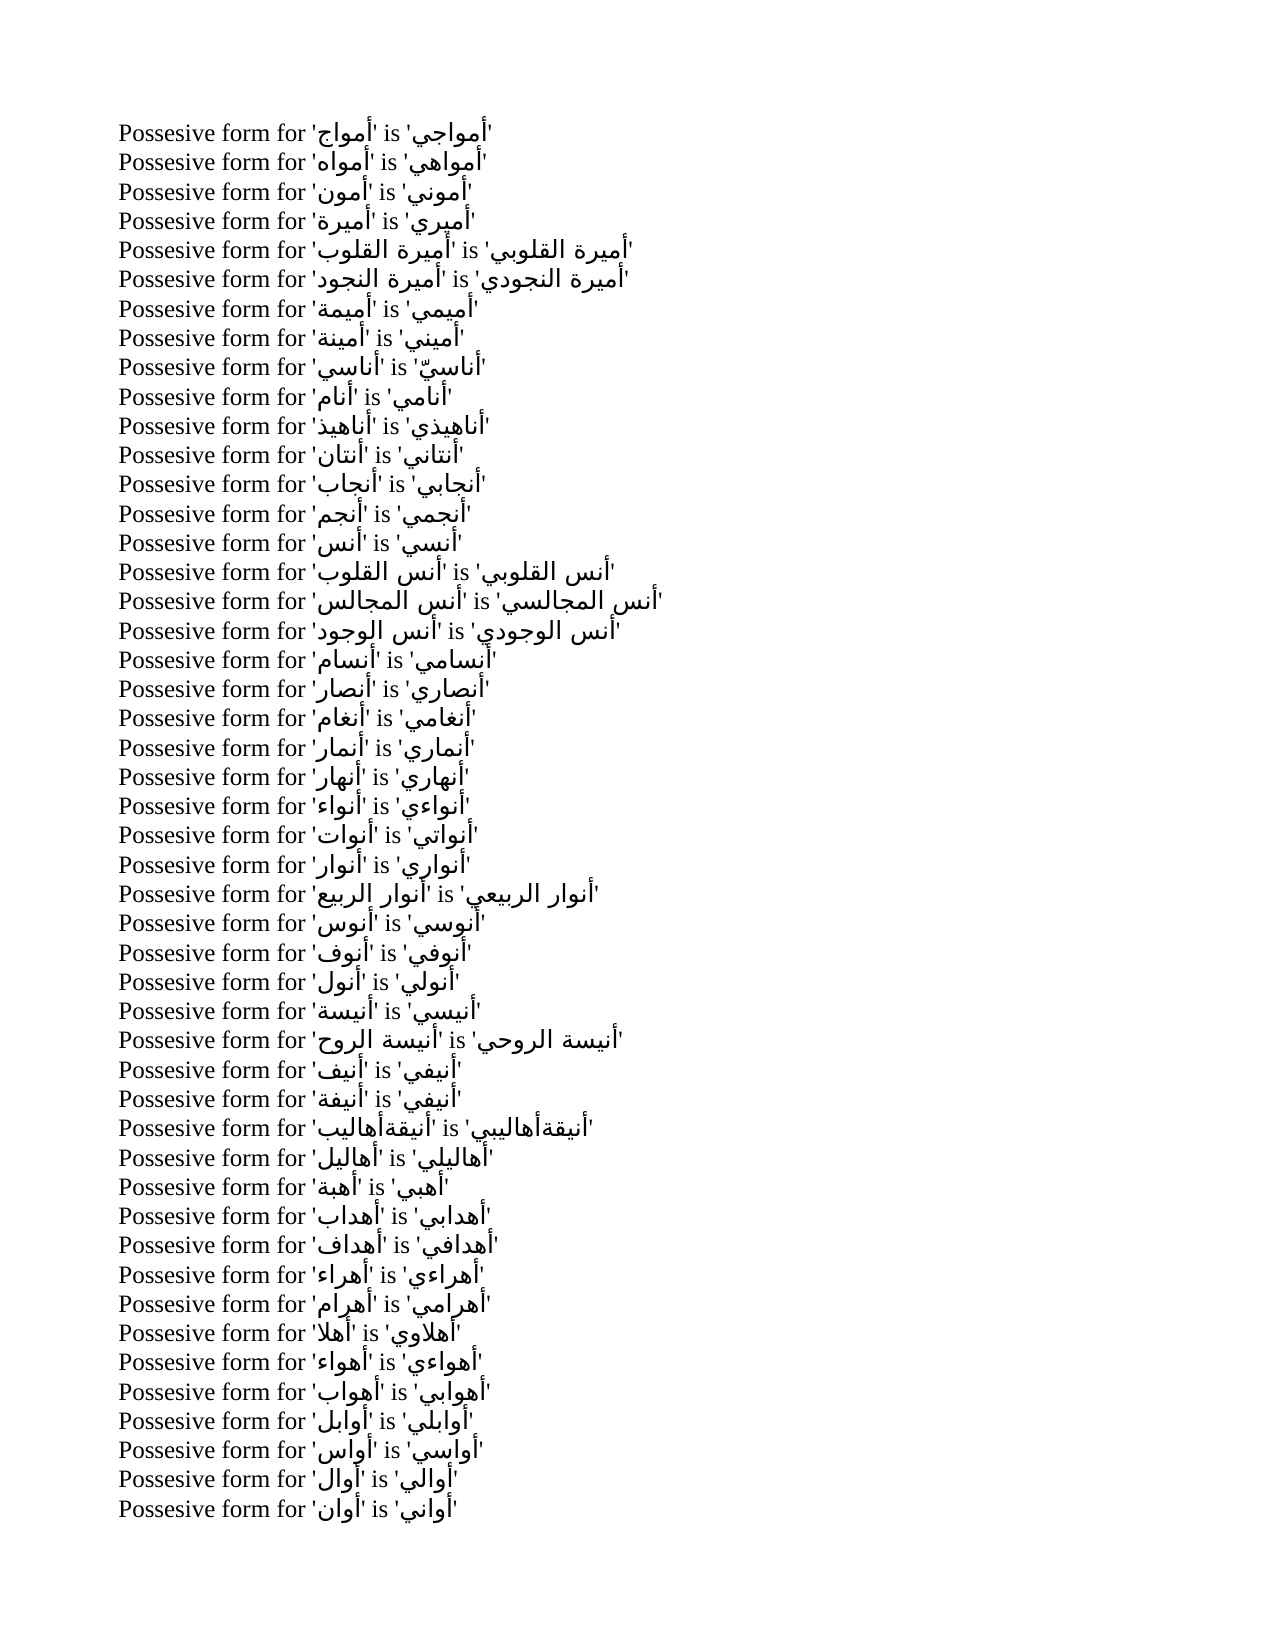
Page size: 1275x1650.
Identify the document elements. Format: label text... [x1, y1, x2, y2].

text Possesive form for 'أنصار' is 'أنصاري' [118, 674, 1157, 703]
text Possesive form for 'أمون' is 'أموني' [118, 177, 1157, 206]
text Possesive form for 'أمينة' is 'أميني' [118, 323, 1157, 352]
text Possesive form for 'أنوات' is 'أنواتي' [118, 821, 1157, 850]
text Possesive form for 'أهراء' is 'أهراءي' [118, 1260, 1157, 1289]
text Possesive form for 'أنام' is 'أنامي' [118, 382, 1157, 411]
text Possesive form for 'أهداب' is 'أهدابي' [118, 1201, 1157, 1230]
text Possesive form for 'أنيف' is 'أنيفي' [118, 1055, 1157, 1084]
text Possesive form for 'أناهيذ' is 'أناهيذي' [118, 411, 1157, 440]
text Possesive form for 'أنهار' is 'أنهاري' [118, 762, 1157, 791]
text Possesive form for 'أهاليل' is 'أهاليلي' [118, 1143, 1157, 1172]
text Possesive form for 'أناسي' is 'أناسيّ' [118, 352, 1157, 382]
text Possesive form for 'أنيسة' is 'أنيسي' [118, 996, 1157, 1026]
text Possesive form for 'أهواء' is 'أهواءي' [118, 1347, 1157, 1377]
text Possesive form for 'أهبة' is 'أهبي' [118, 1172, 1157, 1201]
text Possesive form for 'أهلا' is 'أهلاوي' [118, 1318, 1157, 1347]
text Possesive form for 'أنوس' is 'أنوسي' [118, 908, 1157, 938]
text Possesive form for 'أنجم' is 'أنجمي' [118, 499, 1157, 528]
text Possesive form for 'أنس المجالس' is 'أنس المجالسي' [118, 586, 1157, 616]
text Possesive form for 'أنمار' is 'أنماري' [118, 733, 1157, 762]
text Possesive form for 'أهداف' is 'أهدافي' [118, 1230, 1157, 1260]
text Possesive form for 'أمواه' is 'أمواهي' [118, 147, 1157, 177]
text Possesive form for 'أميرة' is 'أميري' [118, 206, 1157, 235]
text Possesive form for 'أوان' is 'أواني' [118, 1494, 1157, 1523]
text Possesive form for 'أنوار' is 'أنواري' [118, 850, 1157, 879]
text Possesive form for 'أميمة' is 'أميمي' [118, 294, 1157, 323]
text Possesive form for 'أنيسة الروح' is 'أنيسة الروحي' [118, 1026, 1157, 1055]
text Possesive form for 'أنجاب' is 'أنجابي' [118, 469, 1157, 499]
text Possesive form for 'أواس' is 'أواسي' [118, 1435, 1157, 1464]
text Possesive form for 'أنس القلوب' is 'أنس القلوبي' [118, 557, 1157, 586]
text Possesive form for 'أهرام' is 'أهرامي' [118, 1289, 1157, 1318]
text Possesive form for 'أنوف' is 'أنوفي' [118, 938, 1157, 967]
text Possesive form for 'أوال' is 'أوالي' [118, 1464, 1157, 1494]
text Possesive form for 'أنيقةأهاليب' is 'أنيقةأهاليبي' [118, 1113, 1157, 1143]
text Possesive form for 'أنغام' is 'أنغامي' [118, 703, 1157, 733]
text Possesive form for 'أنول' is 'أنولي' [118, 967, 1157, 996]
text Possesive form for 'أهواب' is 'أهوابي' [118, 1377, 1157, 1406]
text Possesive form for 'أمواج' is 'أمواجي' [118, 118, 1157, 147]
text Possesive form for 'أنيفة' is 'أنيفي' [118, 1084, 1157, 1113]
text Possesive form for 'أميرة النجود' is 'أميرة النجودي' [118, 264, 1157, 294]
text Possesive form for 'أنوار الربيع' is 'أنوار الربيعي' [118, 879, 1157, 908]
text Possesive form for 'أنواء' is 'أنواءي' [118, 791, 1157, 821]
text Possesive form for 'أوابل' is 'أوابلي' [118, 1406, 1157, 1435]
text Possesive form for 'أنس' is 'أنسي' [118, 528, 1157, 557]
text Possesive form for 'أميرة القلوب' is 'أميرة القلوبي' [118, 235, 1157, 264]
text Possesive form for 'أنس الوجود' is 'أنس الوجودي' [118, 616, 1157, 645]
text Possesive form for 'أنسام' is 'أنسامي' [118, 645, 1157, 674]
text Possesive form for 'أنتان' is 'أنتاني' [118, 440, 1157, 469]
